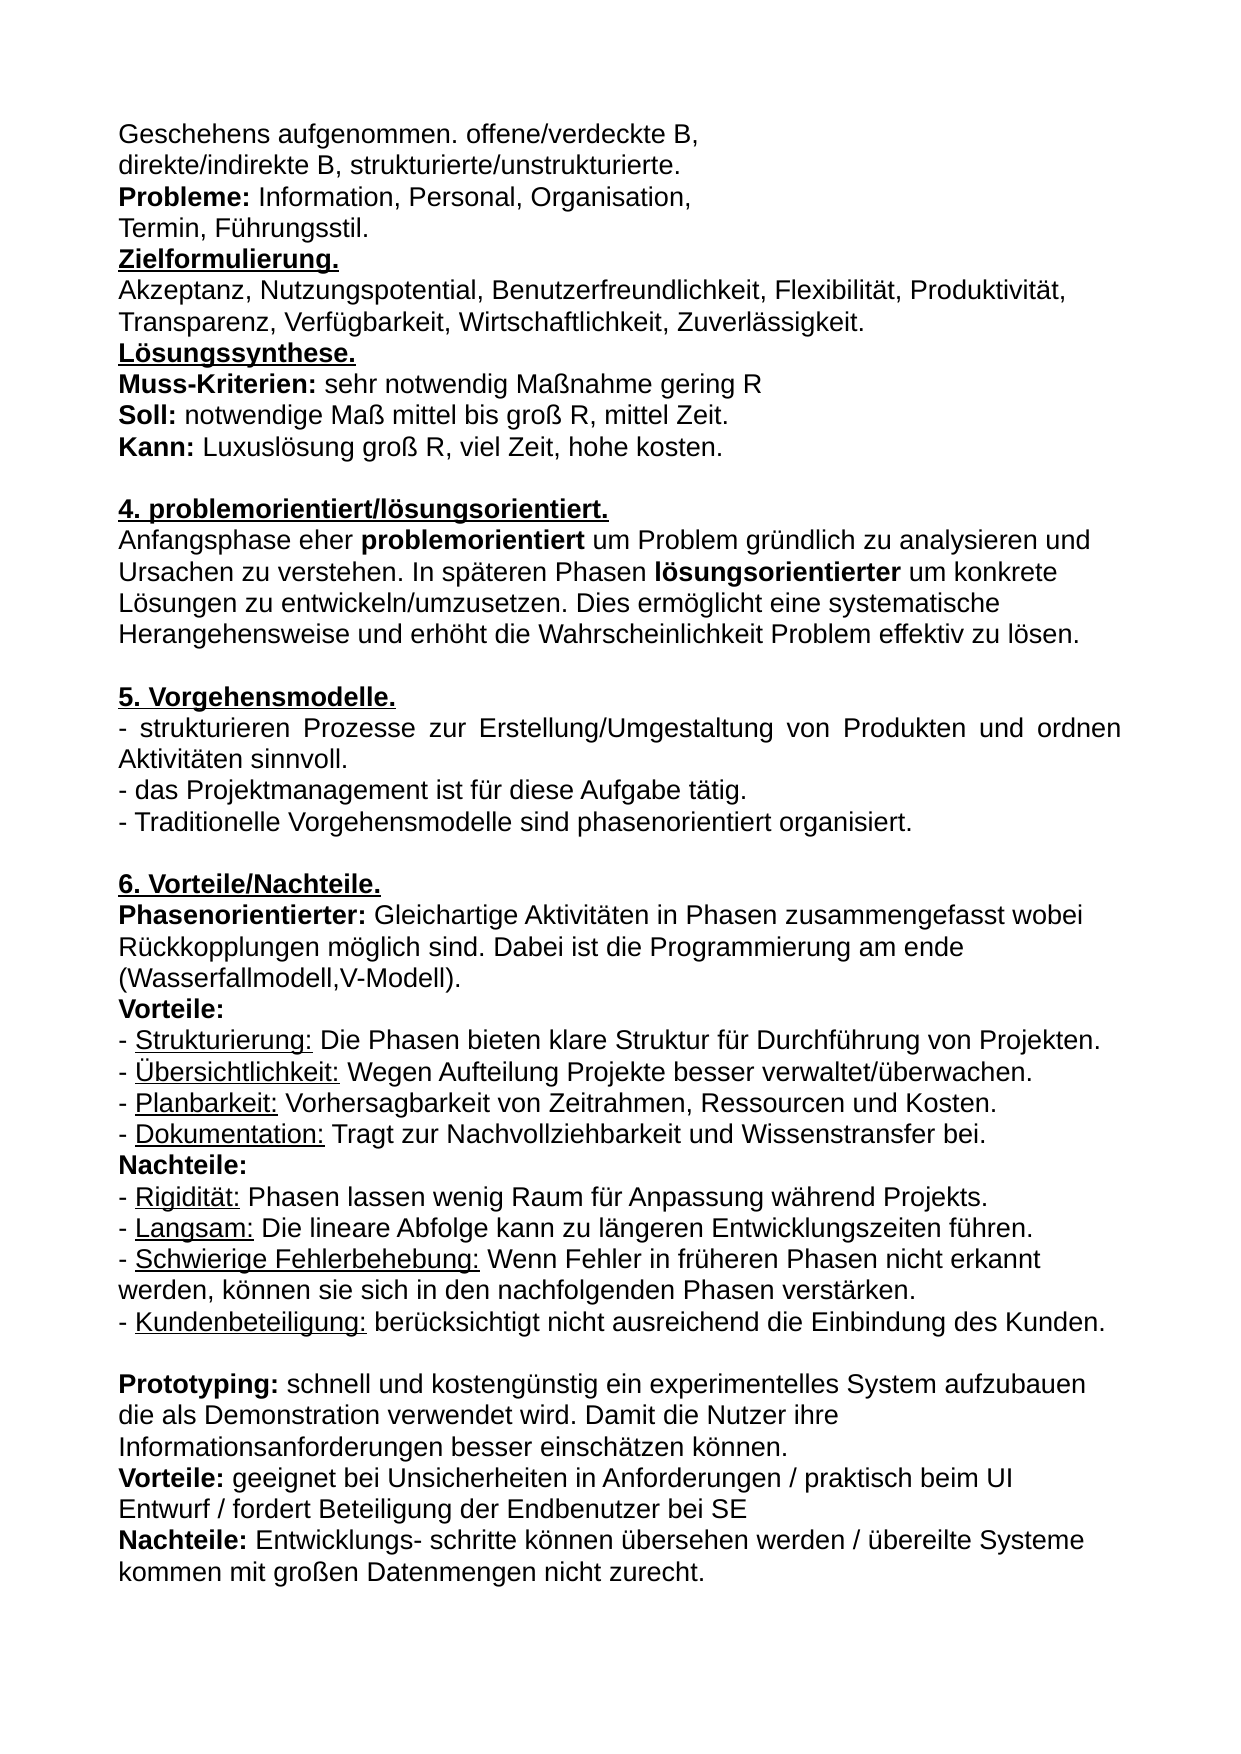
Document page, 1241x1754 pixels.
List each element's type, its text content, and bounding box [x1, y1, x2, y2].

text Muss-Kriterien: sehr notwendig Maßnahme gering R [118, 368, 1122, 399]
text Nachteile: Entwicklungs- schritte können übersehen werden / übereilte Systeme kommen mit großen Datenmengen nicht zurecht. [118, 1524, 1122, 1587]
text Zielformulierung. [118, 243, 1122, 274]
text - Traditionelle Vorgehensmodelle sind phasenorientiert organisiert. [118, 806, 1122, 837]
text Phasenorientierter: Gleichartige Aktivitäten in Phasen zusammengefasst wobei Rückkopplungen möglich sind. Dabei ist die Programmierung am ende (Wasserfallmodell,V-Modell). Vorteile: [118, 899, 1122, 1024]
text direkte/indirekte B, strukturierte/unstrukturierte. [118, 149, 1122, 181]
text Akzeptanz, Nutzungspotential, Benutzerfreundlichkeit, Flexibilität, Produktivität, Transparenz, Verfügbarkeit, Wirtschaftlichkeit, Zuverlässigkeit. [118, 274, 1122, 337]
text - Dokumentation: Tragt zur Nachvollziehbarkeit und Wissenstransfer bei. [118, 1118, 1122, 1149]
text 4. problemorientiert/lösungsorientiert. [118, 493, 1122, 524]
text Termin, Führungsstil. [118, 212, 1122, 243]
text Soll: notwendige Maß mittel bis groß R, mittel Zeit. [118, 399, 1122, 431]
text - das Projektmanagement ist für diese Aufgabe tätig. [118, 774, 1122, 806]
text - Schwierige Fehlerbehebung: Wenn Fehler in früheren Phasen nicht erkannt werden, können sie sich in den nachfolgenden Phasen verstärken. [118, 1243, 1122, 1306]
text Nachteile: [118, 1149, 1122, 1181]
text - Übersichtlichkeit: Wegen Aufteilung Projekte besser verwaltet/überwachen. [118, 1056, 1122, 1087]
text Prototyping: schnell und kostengünstig ein experimentelles System aufzubauen die als Demonstration verwendet wird. Damit die Nutzer ihre Informationsanforderungen besser einschätzen können. Vorteile: geeignet bei Unsicherheiten in Anforderungen / praktisch beim UI Entwurf / fordert Beteiligung der Endbenutzer bei SE [118, 1368, 1122, 1524]
text Anfangsphase eher problemorientiert um Problem gründlich zu analysieren und Ursachen zu verstehen. In späteren Phasen lösungsorientierter um konkrete Lösungen zu entwickeln/umzusetzen. Dies ermöglicht eine systematische Herangehensweise und erhöht die Wahrscheinlichkeit Problem effektiv zu lösen. [118, 524, 1122, 649]
text Lösungssynthese. [118, 337, 1122, 368]
text 5. Vorgehensmodelle. [118, 681, 1122, 712]
text Geschehens aufgenommen. offene/verdeckte B, [118, 118, 1122, 149]
text - Strukturierung: Die Phasen bieten klare Struktur für Durchführung von Projekten. [118, 1024, 1122, 1056]
text Kann: Luxuslösung groß R, viel Zeit, hohe kosten. [118, 431, 1122, 462]
text - Kundenbeteiligung: berücksichtigt nicht ausreichend die Einbindung des Kunden. [118, 1306, 1122, 1337]
text - Planbarkeit: Vorhersagbarkeit von Zeitrahmen, Ressourcen und Kosten. [118, 1087, 1122, 1118]
text - Langsam: Die lineare Abfolge kann zu längeren Entwicklungszeiten führen. [118, 1212, 1122, 1243]
text - strukturieren Prozesse zur Erstellung/Umgestaltung von Produkten und ordnen Aktivitäten sinnvoll. [118, 712, 1122, 774]
text 6. Vorteile/Nachteile. [118, 868, 1122, 899]
text - Rigidität: Phasen lassen wenig Raum für Anpassung während Projekts. [118, 1181, 1122, 1212]
text Probleme: Information, Personal, Organisation, [118, 181, 1122, 212]
